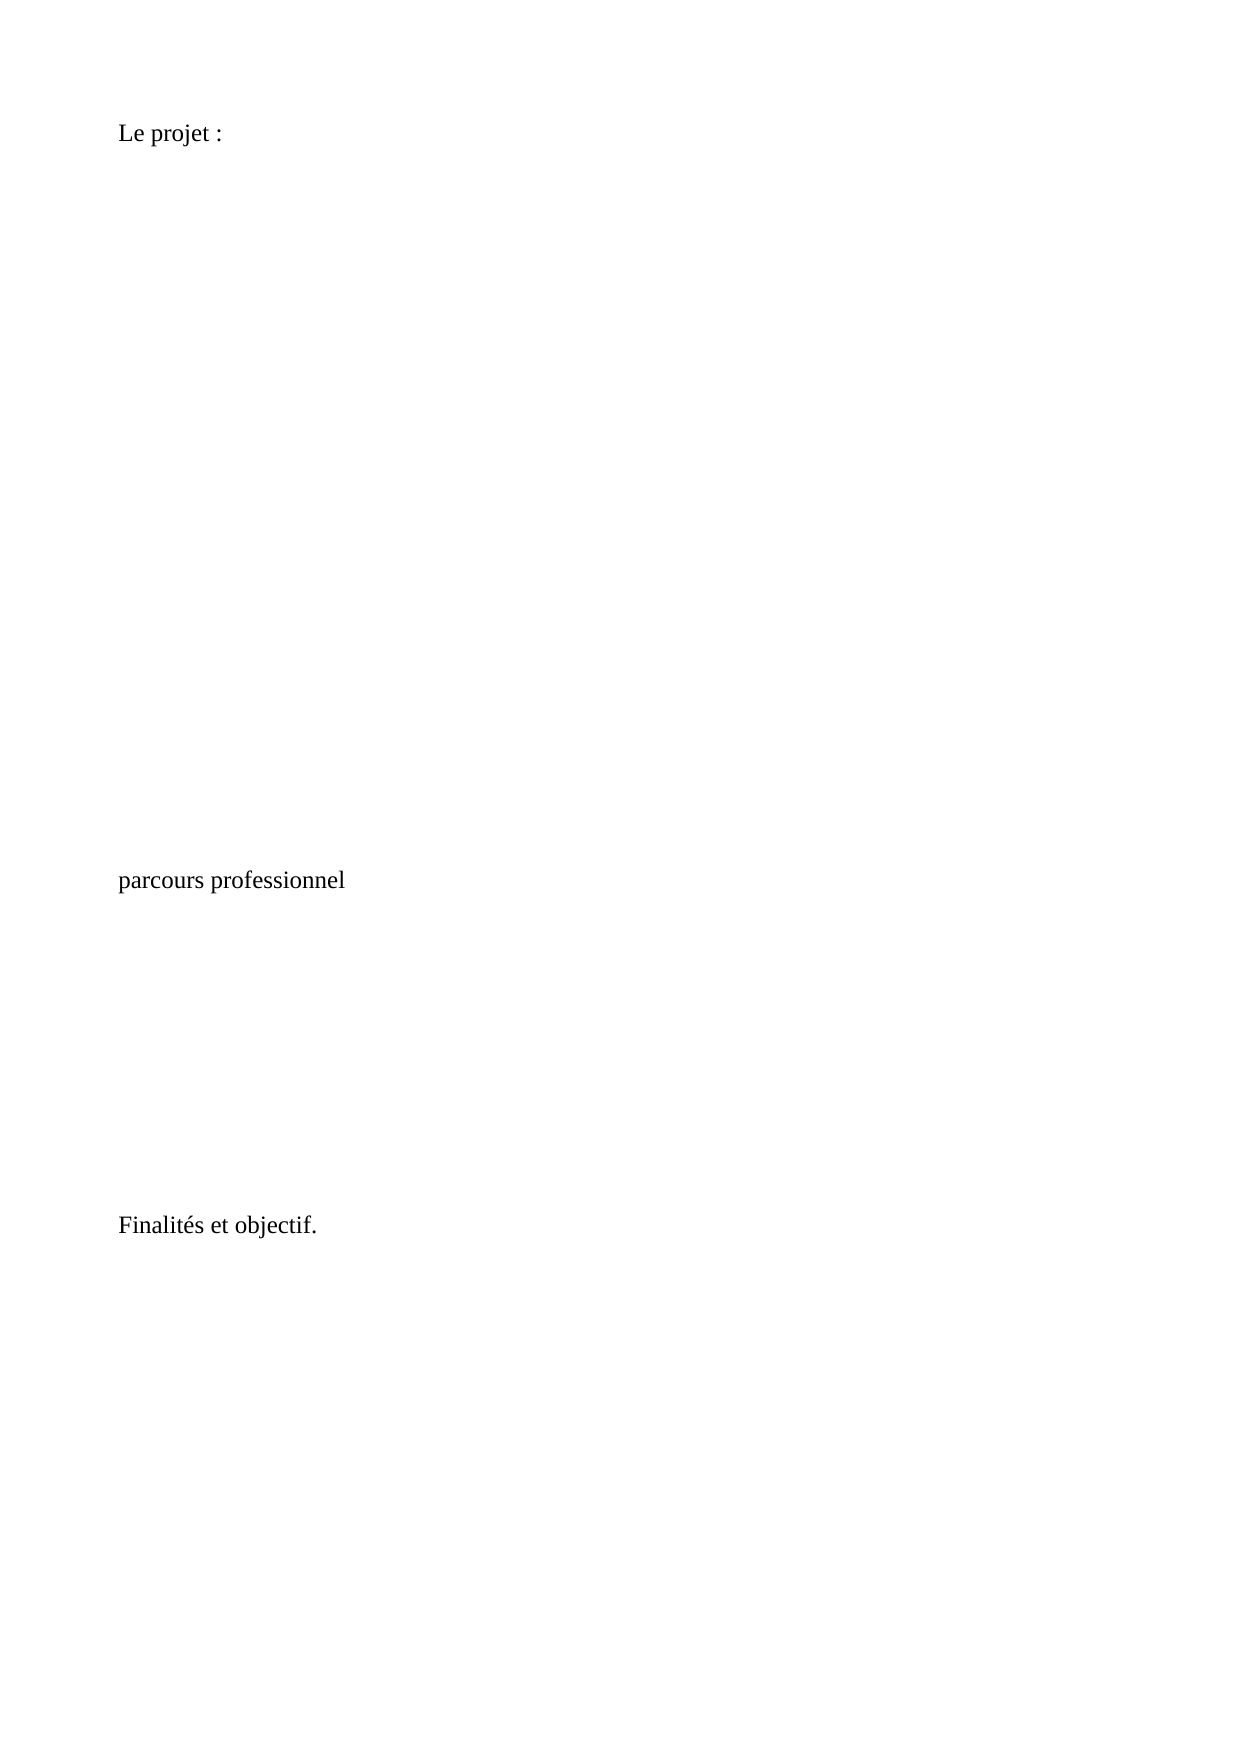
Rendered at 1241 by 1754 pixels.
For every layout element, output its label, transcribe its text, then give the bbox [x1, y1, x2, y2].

text Finalités et objectif. [118, 1211, 1122, 1239]
text parcours professionnel [118, 866, 1122, 894]
text Le projet : [118, 118, 1122, 147]
